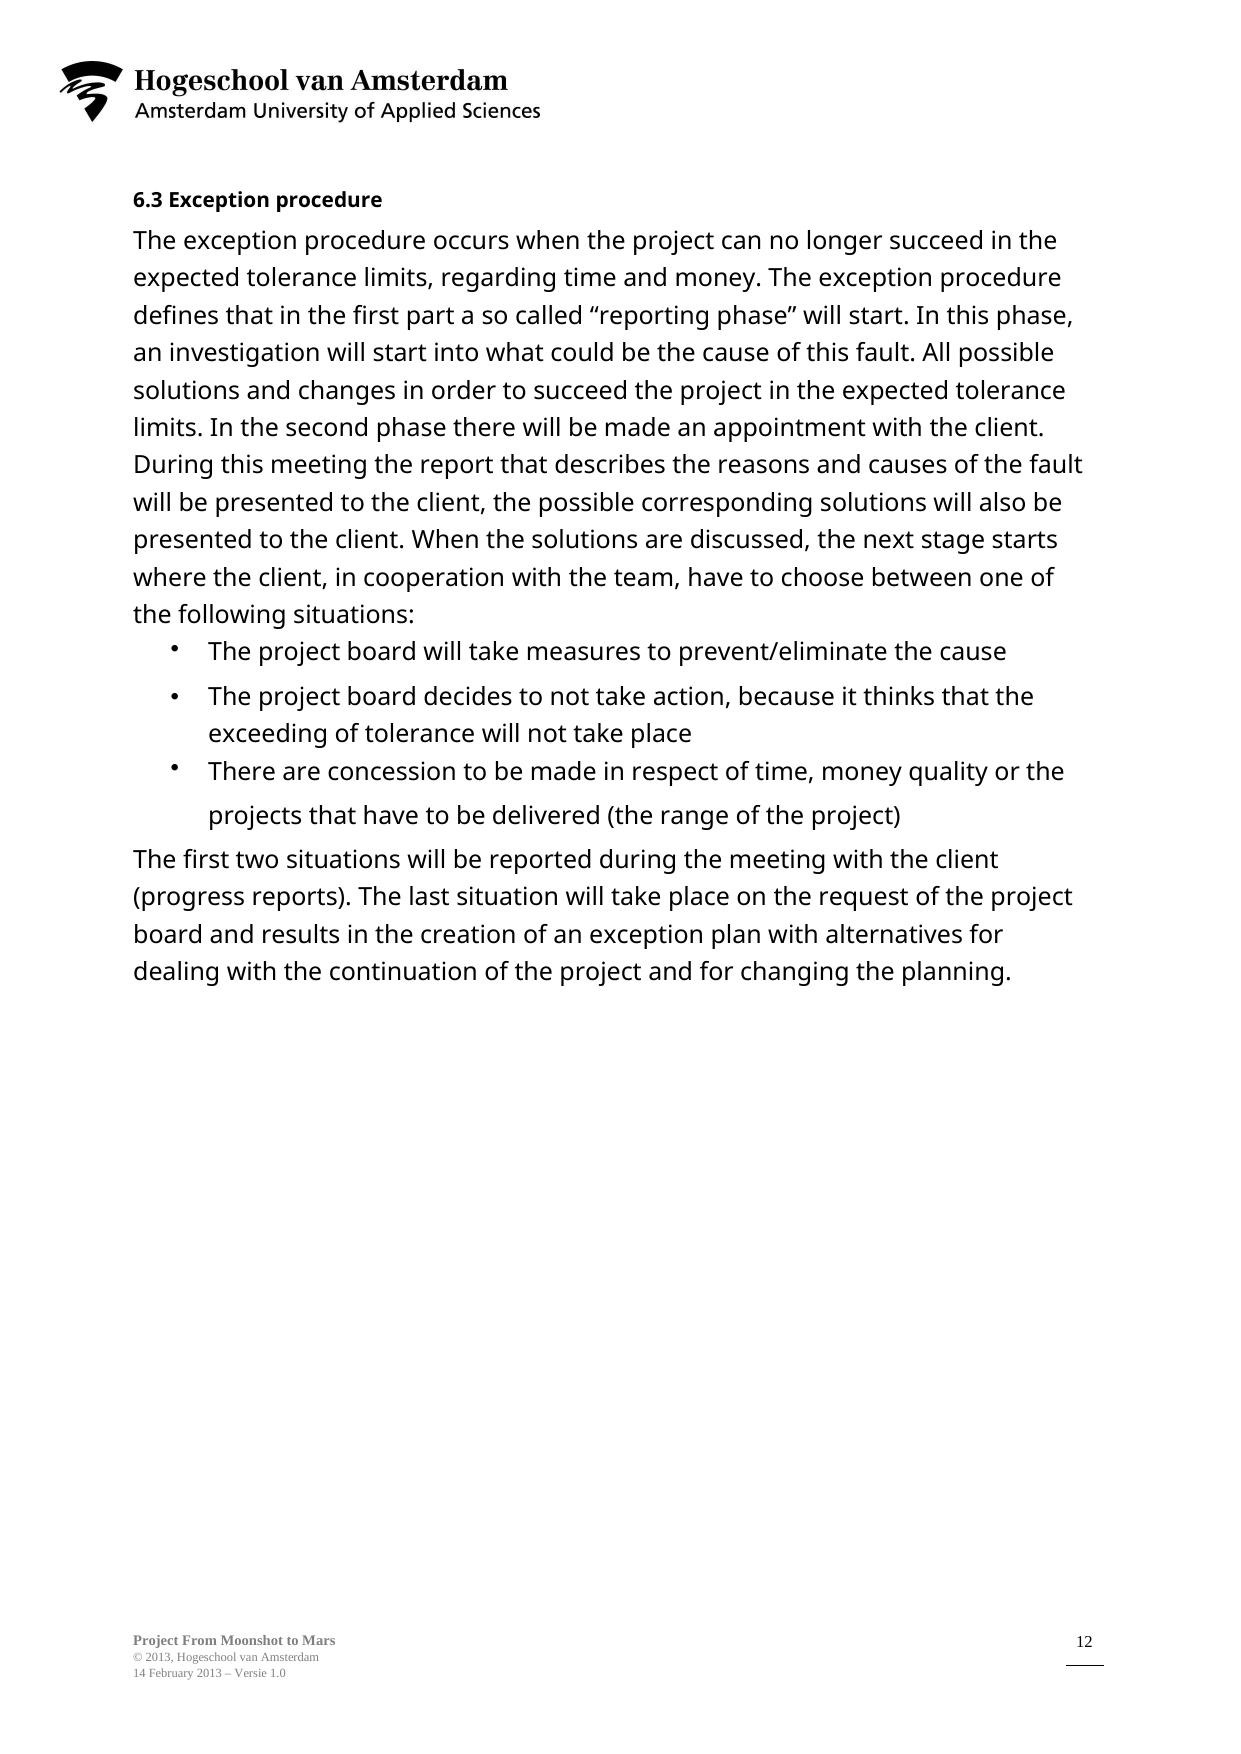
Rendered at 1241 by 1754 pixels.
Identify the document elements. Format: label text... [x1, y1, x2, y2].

list The project board will take measures to prevent/eliminate the cause [170, 634, 1092, 668]
text The exception procedure occurs when the project can no longer succeed in the expected tolerance limits, regarding time and money. The exception procedure defines that in the first part a so called “reporting phase” will start. In this phase, an investigation will start into what could be the cause of this fault. All possible solutions and changes in order to succeed the project in the expected tolerance limits. In the second phase there will be made an appointment with the client. During this meeting the report that describes the reasons and causes of the fault will be presented to the client, the possible corresponding solutions will also be presented to the client. When the solutions are discussed, the next stage starts where the client, in cooperation with the team, have to choose between one of the following situations: [133, 223, 1092, 631]
text The first two situations will be reported during the meeting with the client (progress reports). The last situation will take place on the request of the project board and results in the creation of an exception plan with alternatives for dealing with the continuation of the project and for changing the planning. [133, 842, 1092, 988]
subtitle 6.3 Exception procedure [133, 185, 1022, 214]
list There are concession to be made in respect of time, money quality or the projects that have to be delivered (the range of the project) [170, 753, 1092, 831]
list The project board decides to not take action, because it thinks that the exceeding of tolerance will not take place [170, 678, 1092, 750]
picture [0, 0, 622, 123]
